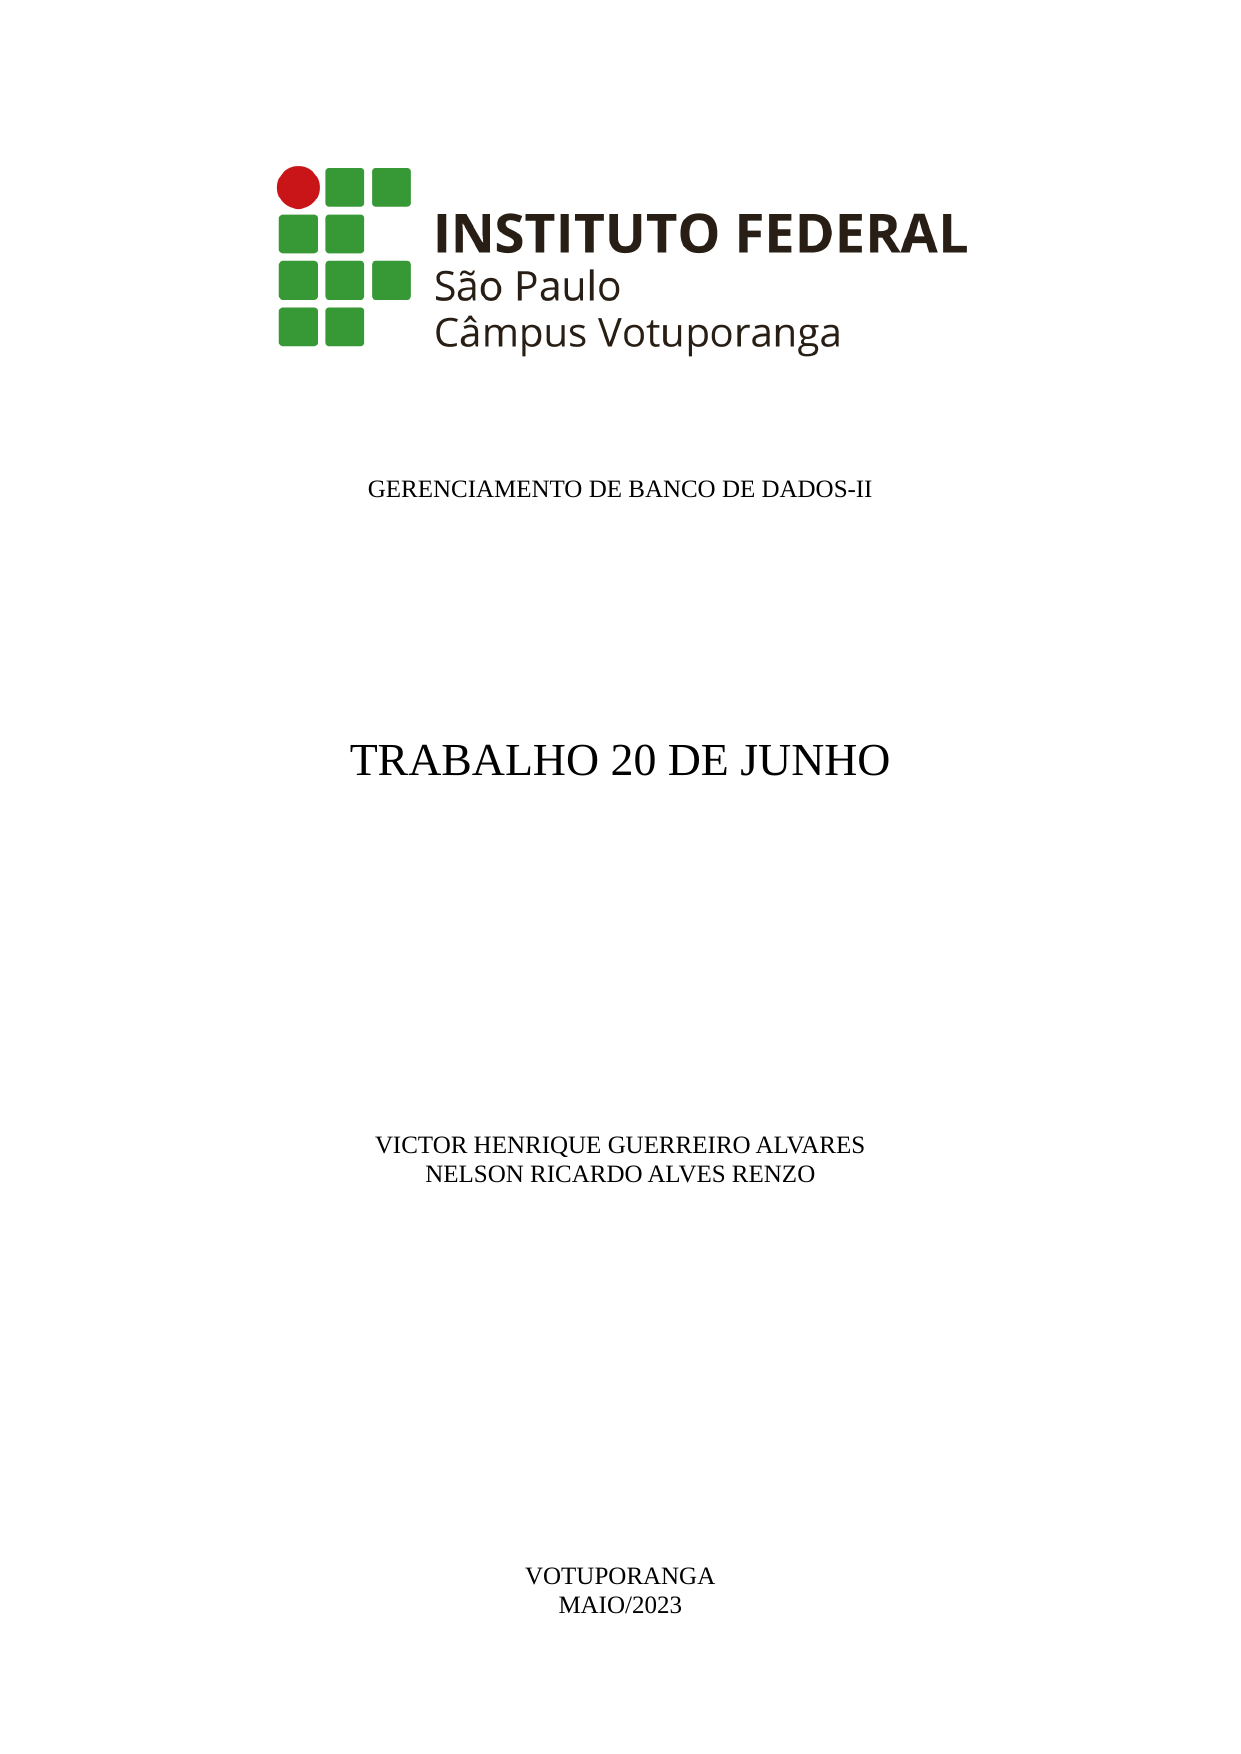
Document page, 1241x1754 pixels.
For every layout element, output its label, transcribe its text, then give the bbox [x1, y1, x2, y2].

picture [243, 118, 997, 388]
text MAIO/2023 [118, 1590, 1122, 1619]
text TRABALHO 20 DE JUNHO [118, 732, 1122, 785]
text GERENCIAMENTO DE BANCO DE DADOS-II [118, 474, 1122, 502]
text NELSON RICARDO ALVES RENZO [118, 1159, 1122, 1188]
text VICTOR HENRIQUE GUERREIRO ALVARES [118, 1130, 1122, 1159]
text VOTUPORANGA [118, 1561, 1122, 1590]
